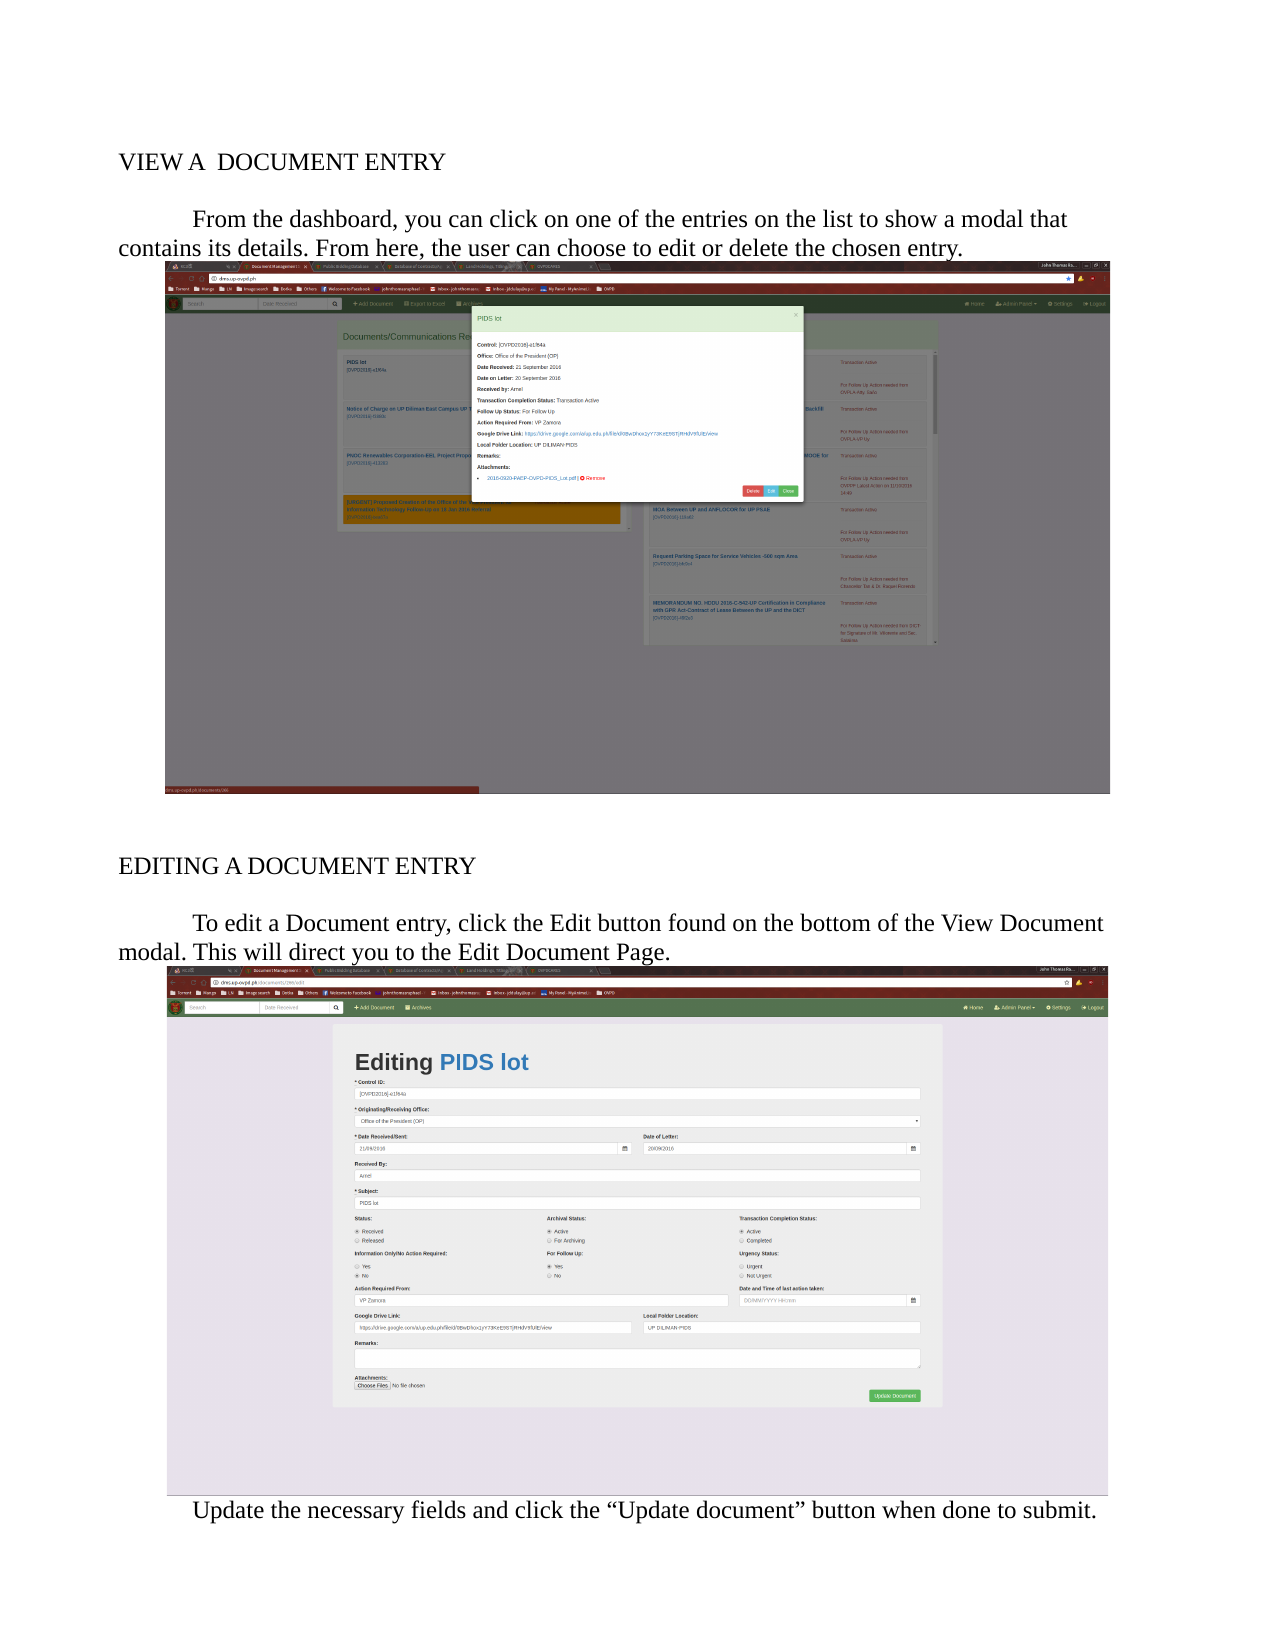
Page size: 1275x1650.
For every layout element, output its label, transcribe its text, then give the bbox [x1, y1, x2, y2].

text To edit a Document entry, click the Edit button found on the bottom of the View Document modal. This will direct you to the Edit Document Page. [118, 908, 1157, 966]
text Update the necessary fields and click the “Update document” button when done to submit. [118, 966, 1157, 1524]
picture [166, 966, 1109, 1496]
text From the dashboard, you can click on one of the entries on the list to show a modal that contains its details. From here, the user can choose to edit or delete the chosen entry. [118, 204, 1157, 262]
picture [165, 261, 1111, 794]
text VIEW A DOCUMENT ENTRY [118, 147, 1157, 176]
text EDITING A DOCUMENT ENTRY [118, 851, 1157, 880]
